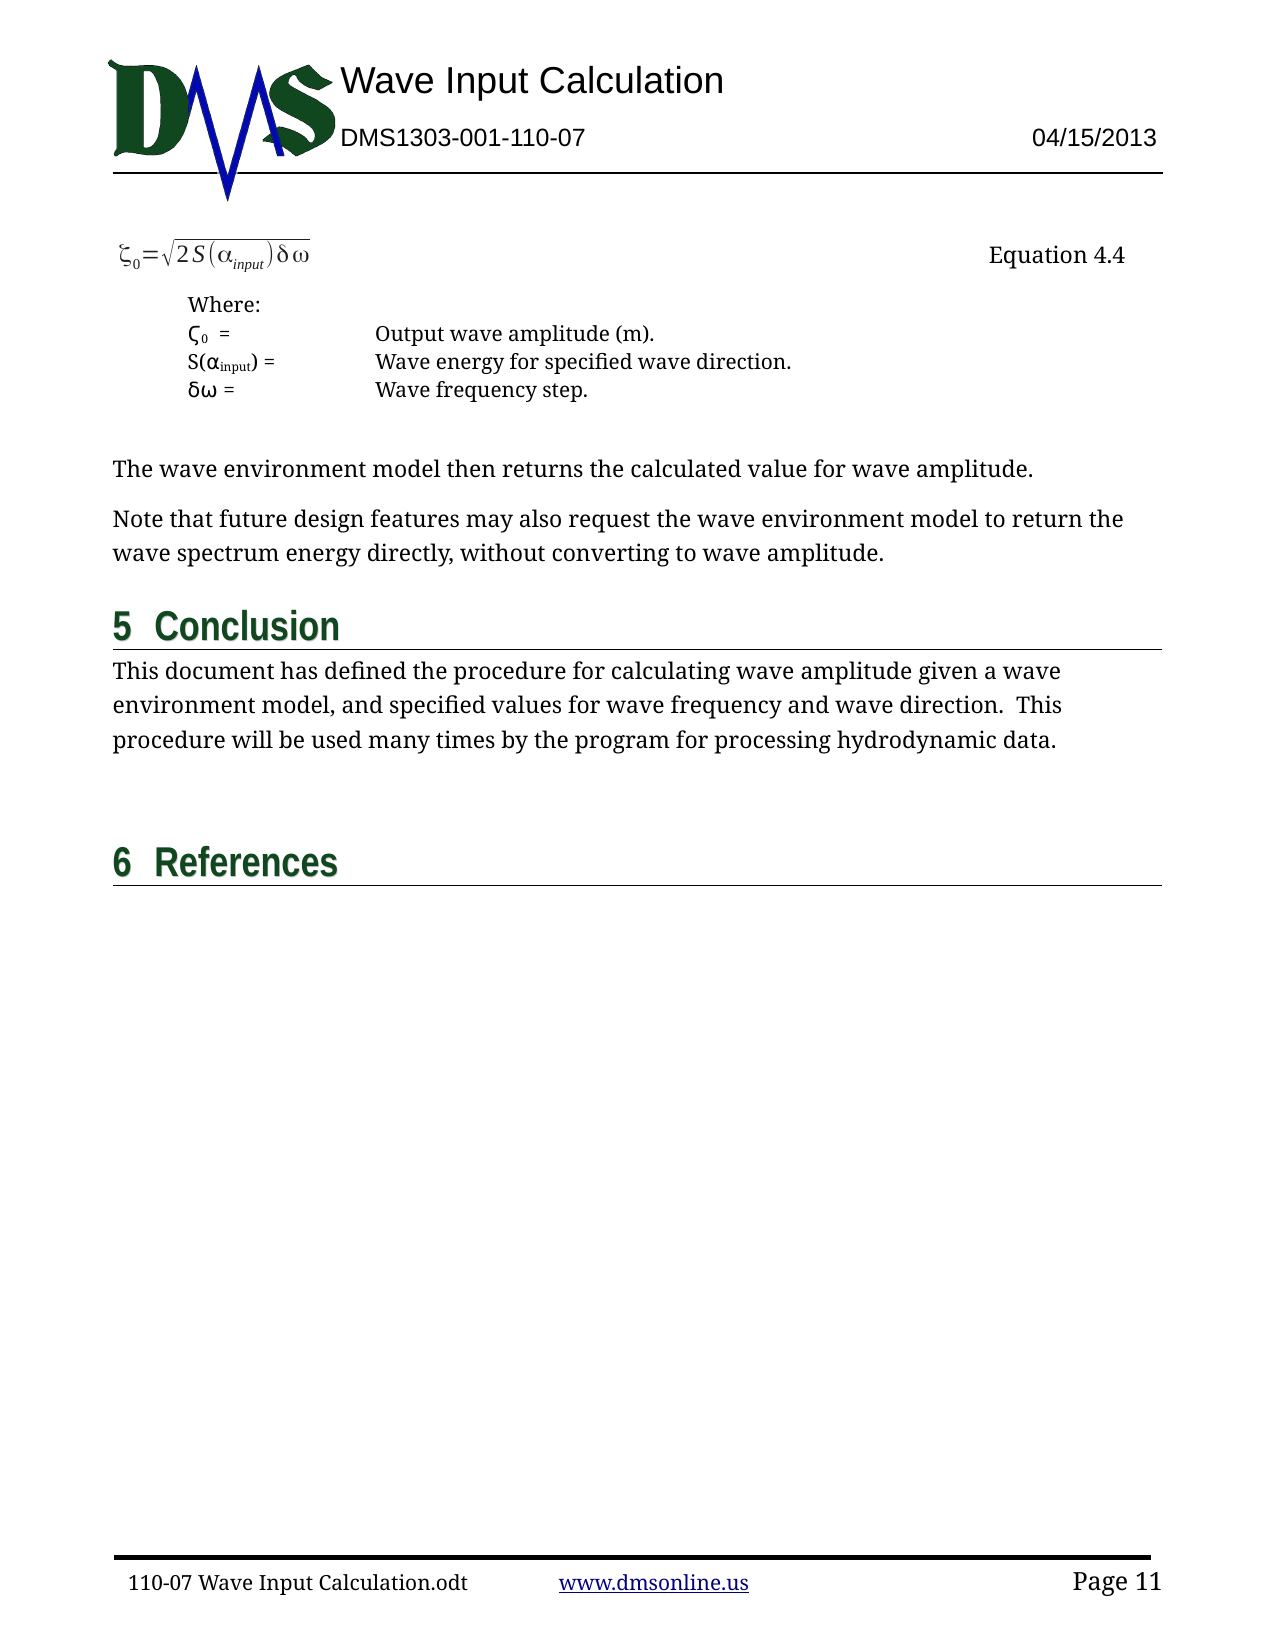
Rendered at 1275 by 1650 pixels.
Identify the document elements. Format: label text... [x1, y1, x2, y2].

text Ϛ0 = Output wave amplitude (m). [187, 319, 1162, 347]
text S(αinput) = Wave energy for specified wave direction. [187, 347, 1162, 376]
text The wave environment model then returns the calculated value for wave amplitude. [112, 453, 1162, 484]
text Equation 4.4 [112, 238, 1162, 272]
text Where: [187, 290, 1162, 319]
subtitle References [112, 837, 1162, 886]
subtitle Conclusion [112, 601, 1162, 650]
text Note that future design features may also request the wave environment model to return the wave spectrum energy directly, without converting to wave amplitude. [112, 503, 1162, 568]
text This document has defined the procedure for calculating wave amplitude given a wave environment model, and specified values for wave frequency and wave direction. This procedure will be used many times by the program for processing hydrodynamic data. [112, 655, 1162, 755]
text δω = Wave frequency step. [187, 376, 1162, 404]
picture [105, 56, 338, 204]
